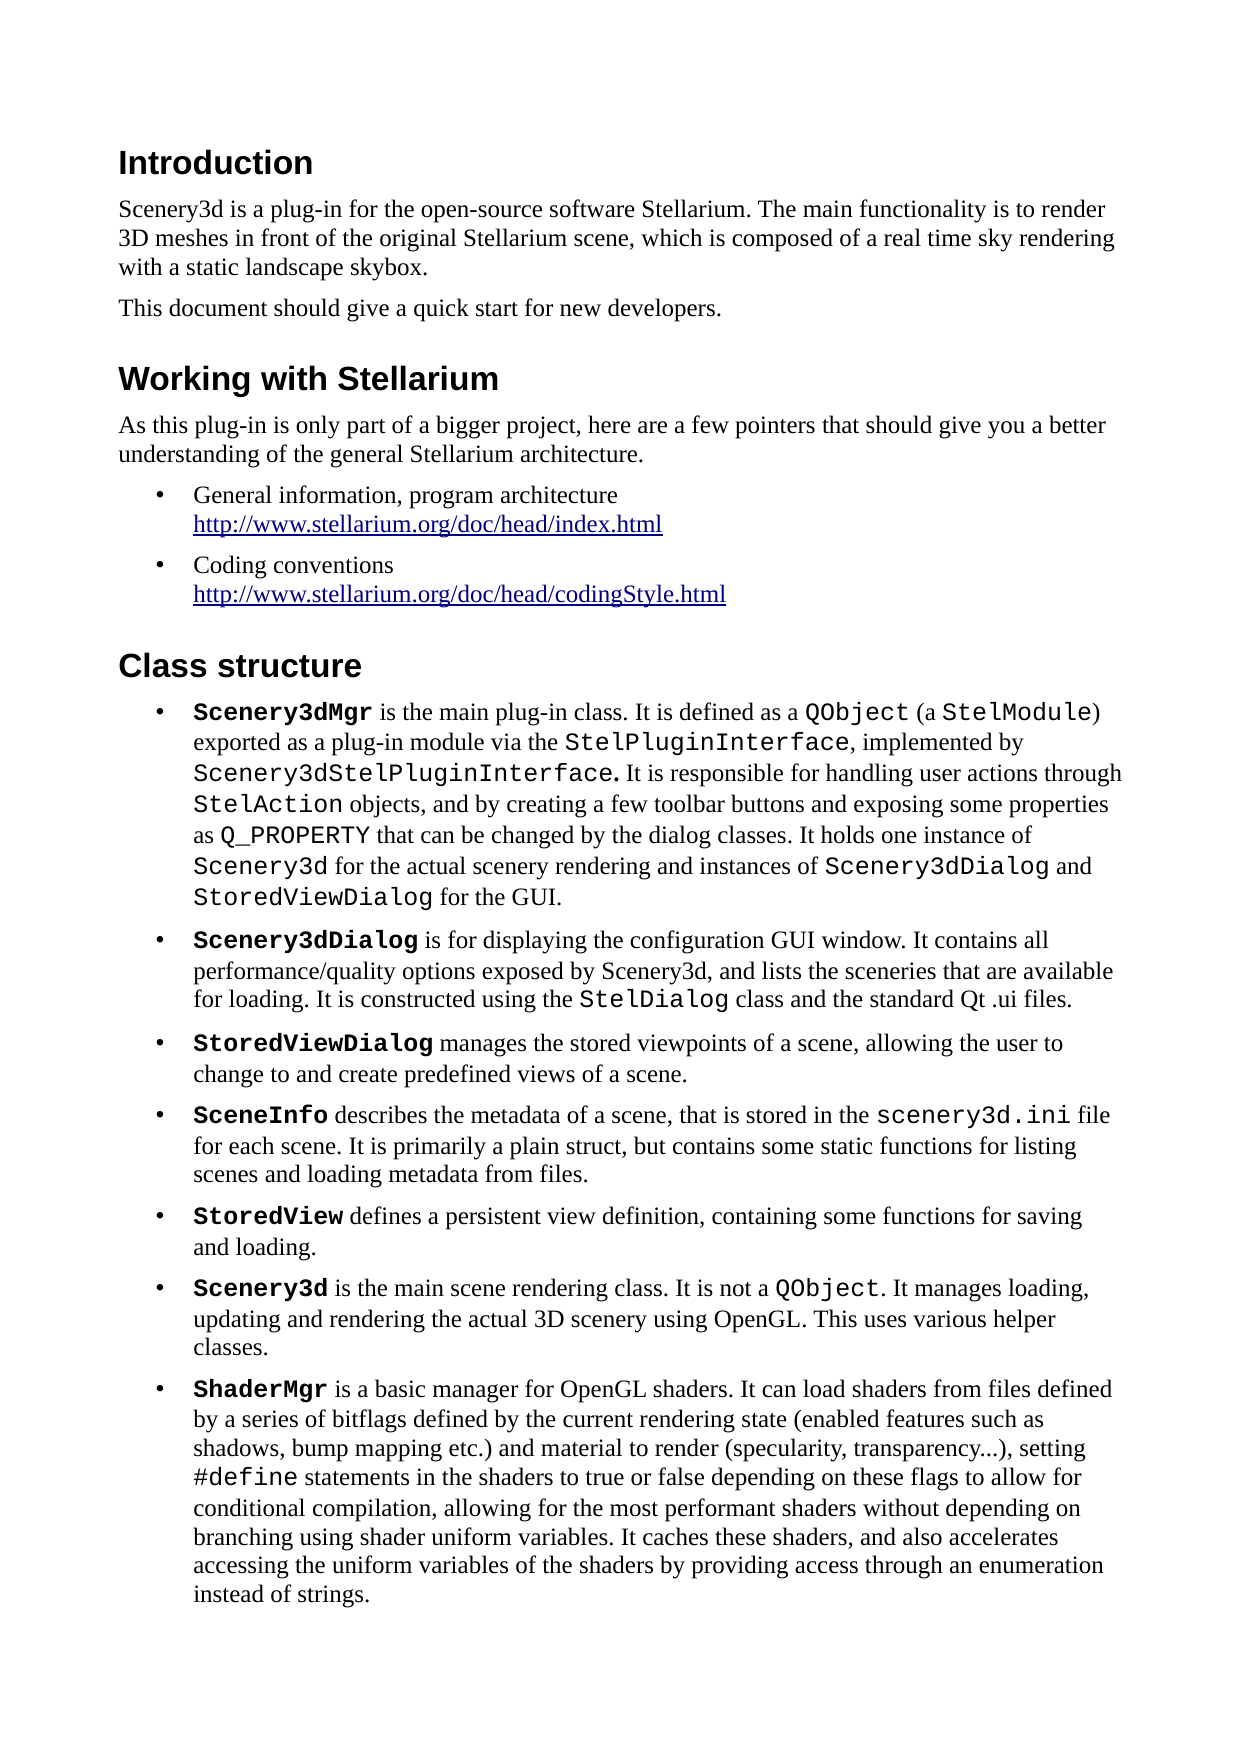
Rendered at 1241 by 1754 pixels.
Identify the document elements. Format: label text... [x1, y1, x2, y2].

text This document should give a quick start for new developers. [118, 293, 1122, 322]
subtitle Working with Stellarium [118, 359, 1122, 398]
list StoredView defines a persistent view definition, containing some functions for saving and loading. [156, 1201, 1122, 1260]
list Scenery3dMgr is the main plug-in class. It is defined as a QObject (a StelModule) exported as a plug-in module via the StelPluginInterface, implemented by Scenery3dStelPluginInterface. It is responsible for handling user actions through StelAction objects, and by creating a few toolbar buttons and exposing some properties as Q_PROPERTY that can be changed by the dialog classes. It holds one instance of Scenery3d for the actual scenery rendering and instances of Scenery3dDialog and StoredViewDialog for the GUI. [156, 697, 1122, 912]
list Coding conventions http://www.stellarium.org/doc/head/codingStyle.html [156, 550, 1122, 608]
list StoredViewDialog manages the stored viewpoints of a scene, allowing the user to change to and create predefined views of a scene. [156, 1028, 1122, 1087]
subtitle Class structure [118, 645, 1122, 684]
subtitle Introduction [118, 143, 1122, 182]
list SceneInfo describes the metadata of a scene, that is stored in the scenery3d.ini file for each scene. It is primarily a plain struct, but contains some static functions for listing scenes and loading metadata from files. [156, 1100, 1122, 1188]
text Scenery3d is a plug-in for the open-source software Stellarium. The main functionality is to render 3D meshes in front of the original Stellarium scene, which is composed of a real time sky rendering with a static landscape skybox. [118, 194, 1122, 281]
text As this plug-in is only part of a bigger project, here are a few pointers that should give you a better understanding of the general Stellarium architecture. [118, 410, 1122, 468]
list General information, program architecture http://www.stellarium.org/doc/head/index.html [156, 480, 1122, 538]
list Scenery3dDialog is for displaying the configuration GUI window. It contains all performance/quality options exposed by Scenery3d, and lists the sceneries that are available for loading. It is constructed using the StelDialog class and the standard Qt .ui files. [156, 925, 1122, 1015]
list Scenery3d is the main scene rendering class. It is not a QObject. It manages loading, updating and rendering the actual 3D scenery using OpenGL. This uses various helper classes. [156, 1273, 1122, 1361]
list ShaderMgr is a basic manager for OpenGL shaders. It can load shaders from files defined by a series of bitflags defined by the current rendering state (enabled features such as shadows, bump mapping etc.) and material to render (specularity, transparency...), setting #define statements in the shaders to true or false depending on these flags to allow for conditional compilation, allowing for the most performant shaders without depending on branching using shader uniform variables. It caches these shaders, and also accelerates accessing the uniform variables of the shaders by providing access through an enumeration instead of strings. [156, 1374, 1122, 1608]
